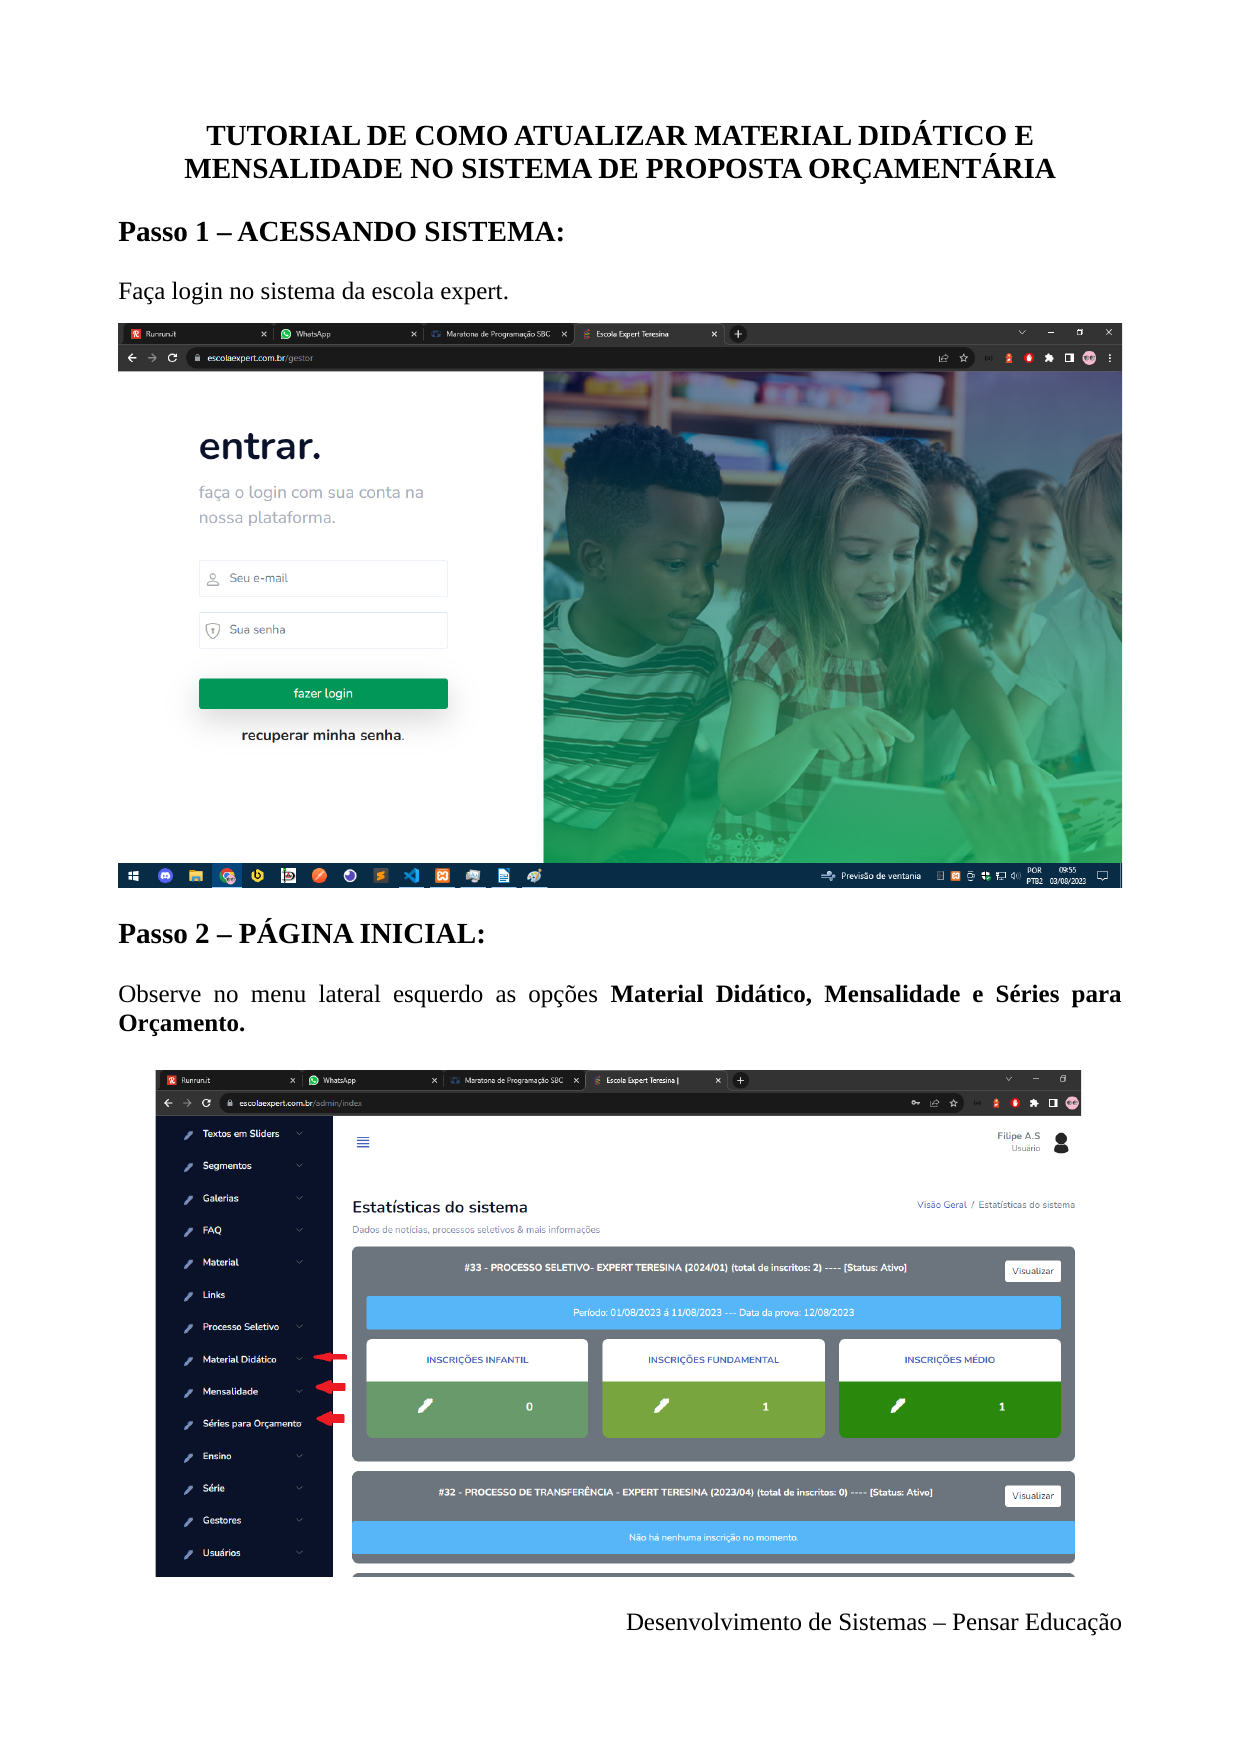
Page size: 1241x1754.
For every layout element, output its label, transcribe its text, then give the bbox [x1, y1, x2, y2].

text Passo 1 – ACESSANDO SISTEMA: [118, 214, 1122, 247]
picture [118, 323, 1123, 888]
text Observe no menu lateral esquerdo as opções Material Didático, Mensalidade e Séries para Orçamento. [118, 979, 1122, 1036]
text Passo 2 – PÁGINA INICIAL: [118, 917, 1122, 950]
picture [155, 1070, 1082, 1577]
text Faça login no sistema da escola expert. [118, 276, 1122, 305]
text TUTORIAL DE COMO ATUALIZAR MATERIAL DIDÁTICO E MENSALIDADE NO SISTEMA DE PROPOSTA ORÇAMENTÁRIA [118, 118, 1122, 185]
